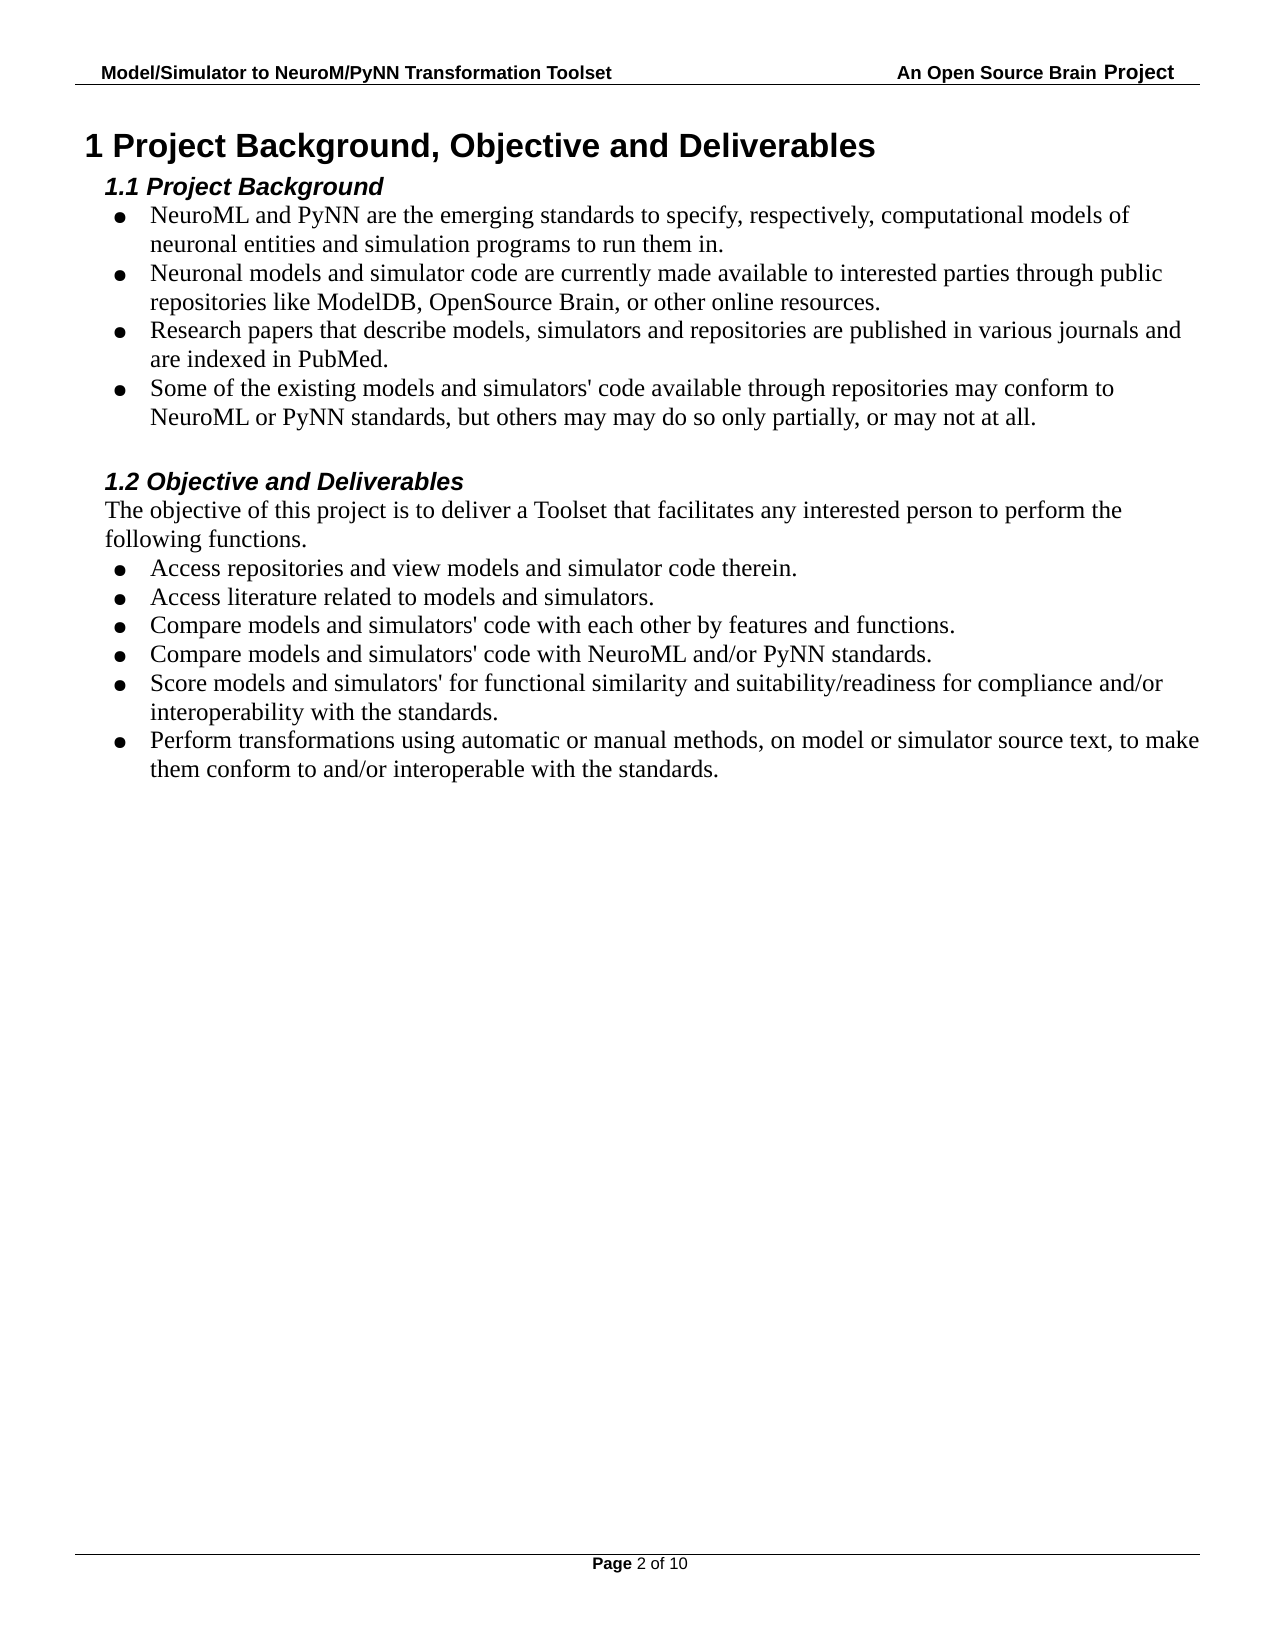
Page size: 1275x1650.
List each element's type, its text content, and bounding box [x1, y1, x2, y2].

list Access literature related to models and simulators. [112, 582, 1200, 610]
list Compare models and simulators' code with NeuroML and/or PyNN standards. [112, 639, 1200, 668]
list NeuroML and PyNN are the emerging standards to specify, respectively, computational models of neuronal entities and simulation programs to run them in. [112, 200, 1200, 258]
list Neuronal models and simulator code are currently made available to interested parties through public repositories like ModelDB, OpenSource Brain, or other online resources. [112, 258, 1200, 315]
subtitle Project Background, Objective and Deliverables [75, 126, 1200, 164]
list Access repositories and view models and simulator code therein. [112, 553, 1200, 582]
subtitle Project Background [97, 172, 1200, 200]
list Some of the existing models and simulators' code available through repositories may conform to NeuroML or PyNN standards, but others may may do so only partially, or may not at all. [112, 373, 1200, 430]
text The objective of this project is to deliver a Toolset that facilitates any interested person to perform the following functions. [104, 495, 1200, 553]
list Perform transformations using automatic or manual methods, on model or simulator source text, to make them conform to and/or interoperable with the standards. [112, 725, 1200, 783]
list Compare models and simulators' code with each other by features and functions. [112, 610, 1200, 639]
subtitle Objective and Deliverables [97, 467, 1200, 495]
list Research papers that describe models, simulators and repositories are published in various journals and are indexed in PubMed. [112, 315, 1200, 373]
list Score models and simulators' for functional similarity and suitability/readiness for compliance and/or interoperability with the standards. [112, 668, 1200, 725]
